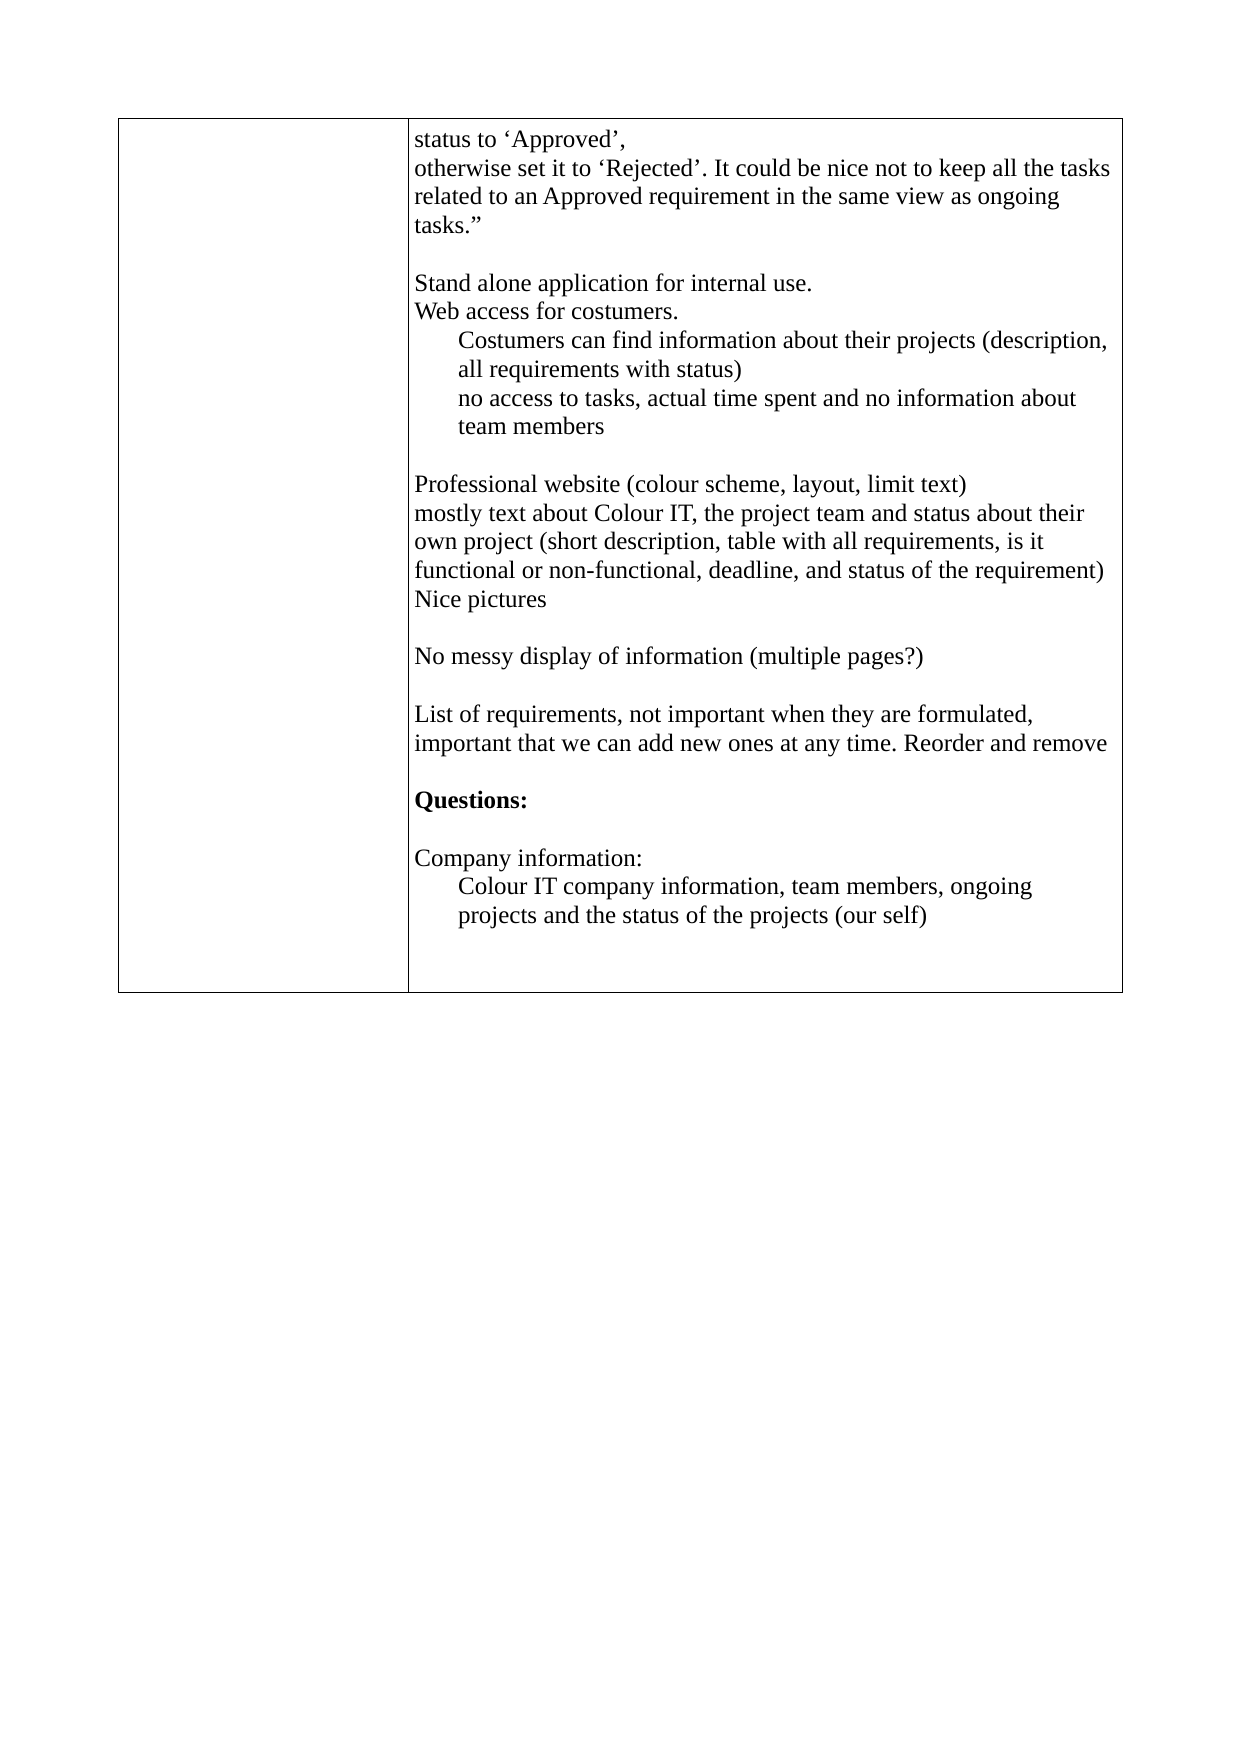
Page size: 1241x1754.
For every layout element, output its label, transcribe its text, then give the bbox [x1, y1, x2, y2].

table_header status to ‘Approved’, otherwise set it to ‘Rejected’. It could be nice not to keep all the tasks related to an Approved requirement in the same view as ongoing tasks.” Stand alone application for internal use. Web access for costumers. Costumers can find information about their projects (description, all requirements with status) no access to tasks, actual time spent and no information about team members Professional website (colour scheme, layout, limit text) mostly text about Colour IT, the project team and status about their own project (short description, table with all requirements, is it functional or non-functional, deadline, and status of the requirement) Nice pictures No messy display of information (multiple pages?) List of requirements, not important when they are formulated, important that we can add new ones at any time. Reorder and remove Questions: Company information: Colour IT company information, team members, ongoing projects and the status of the projects (our self) [409, 119, 1122, 992]
table_header [119, 119, 408, 992]
